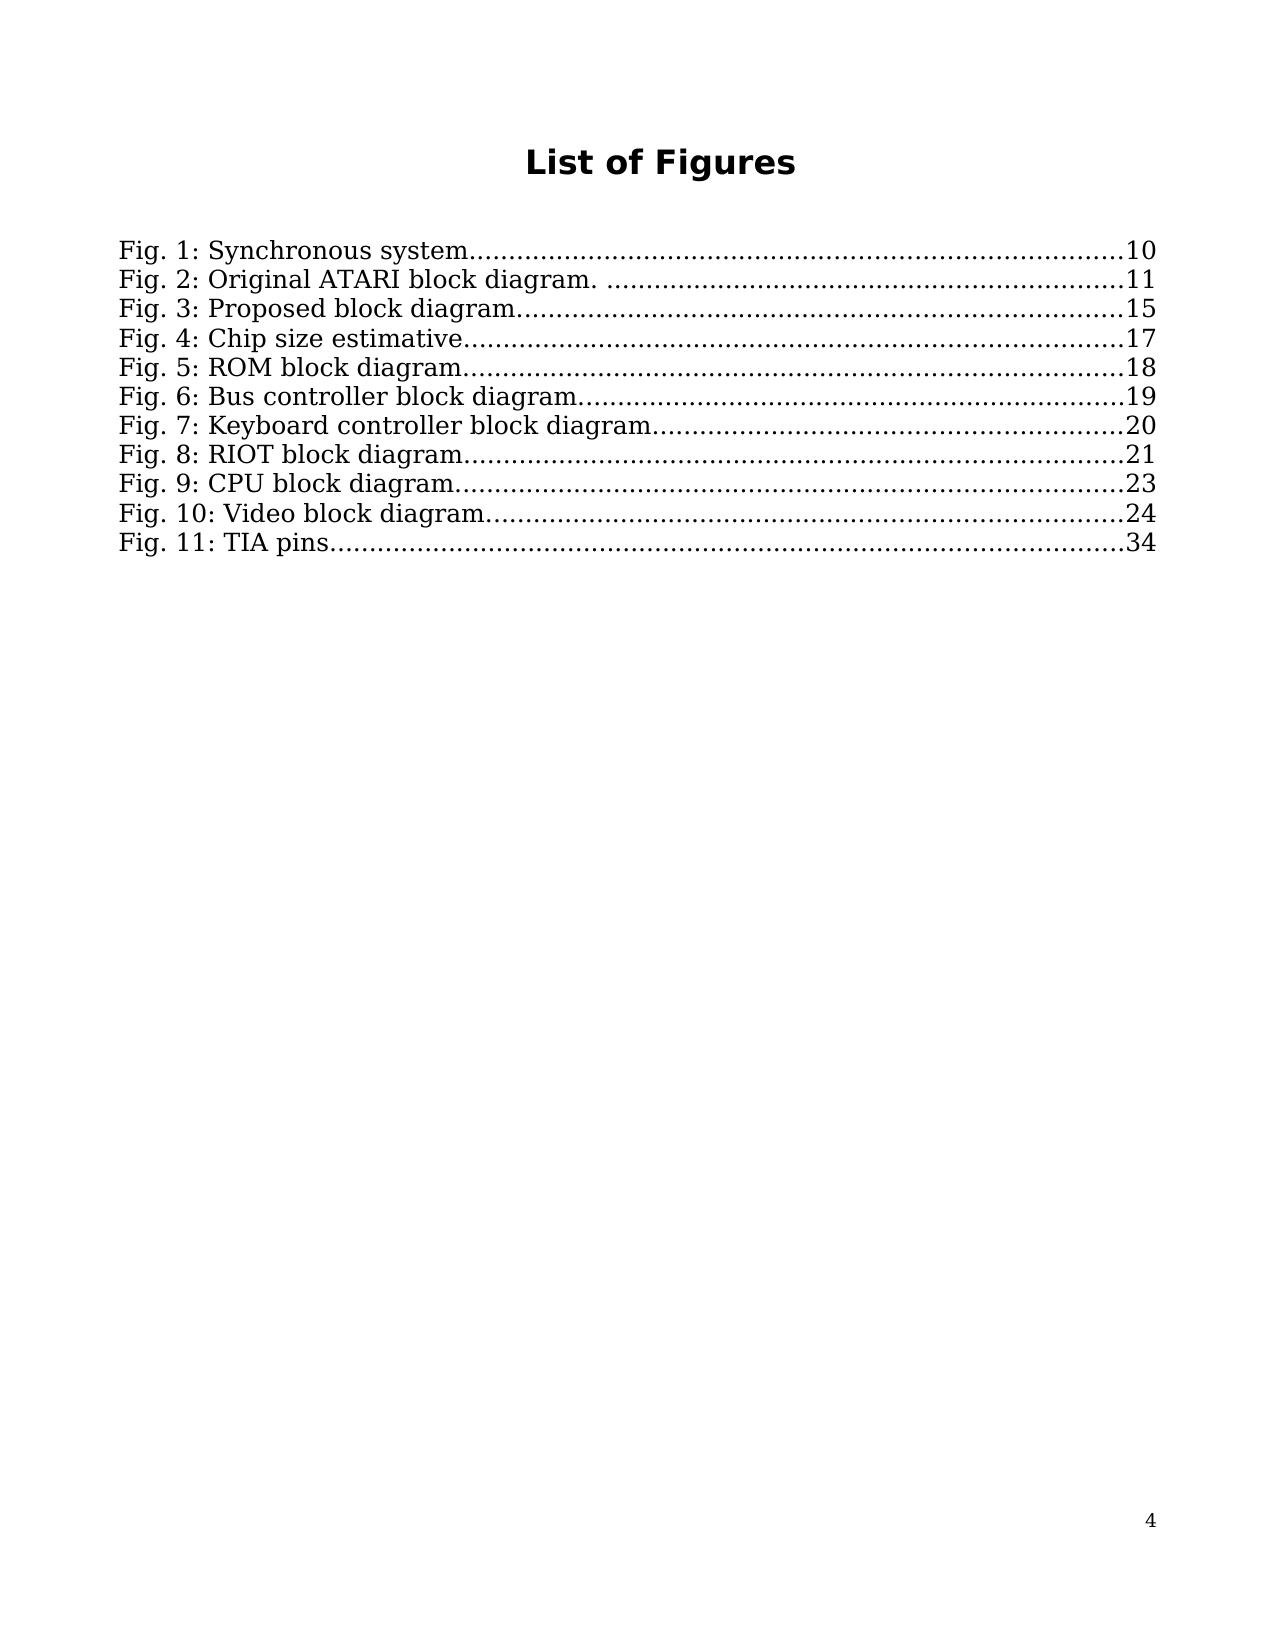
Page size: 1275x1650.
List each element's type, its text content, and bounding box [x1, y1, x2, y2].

text Fig. 3: Proposed block diagram. 15 [118, 295, 1157, 324]
subtitle List of Figures [118, 143, 1157, 182]
text Fig. 1: Synchronous system 10 [118, 236, 1157, 266]
text Fig. 6: Bus controller block diagram. 19 [118, 382, 1157, 411]
text Fig. 7: Keyboard controller block diagram. 20 [118, 411, 1157, 441]
text Fig. 11: TIA pins 34 [118, 528, 1157, 557]
text Fig. 8: RIOT block diagram 21 [118, 441, 1157, 470]
text Fig. 9: CPU block diagram. 23 [118, 470, 1157, 499]
text Fig. 2: Original ATARI block diagram. 11 [118, 266, 1157, 295]
text Fig. 5: ROM block diagram. 18 [118, 353, 1157, 382]
text Fig. 10: Video block diagram. 24 [118, 499, 1157, 528]
text Fig. 4: Chip size estimative. 17 [118, 324, 1157, 353]
